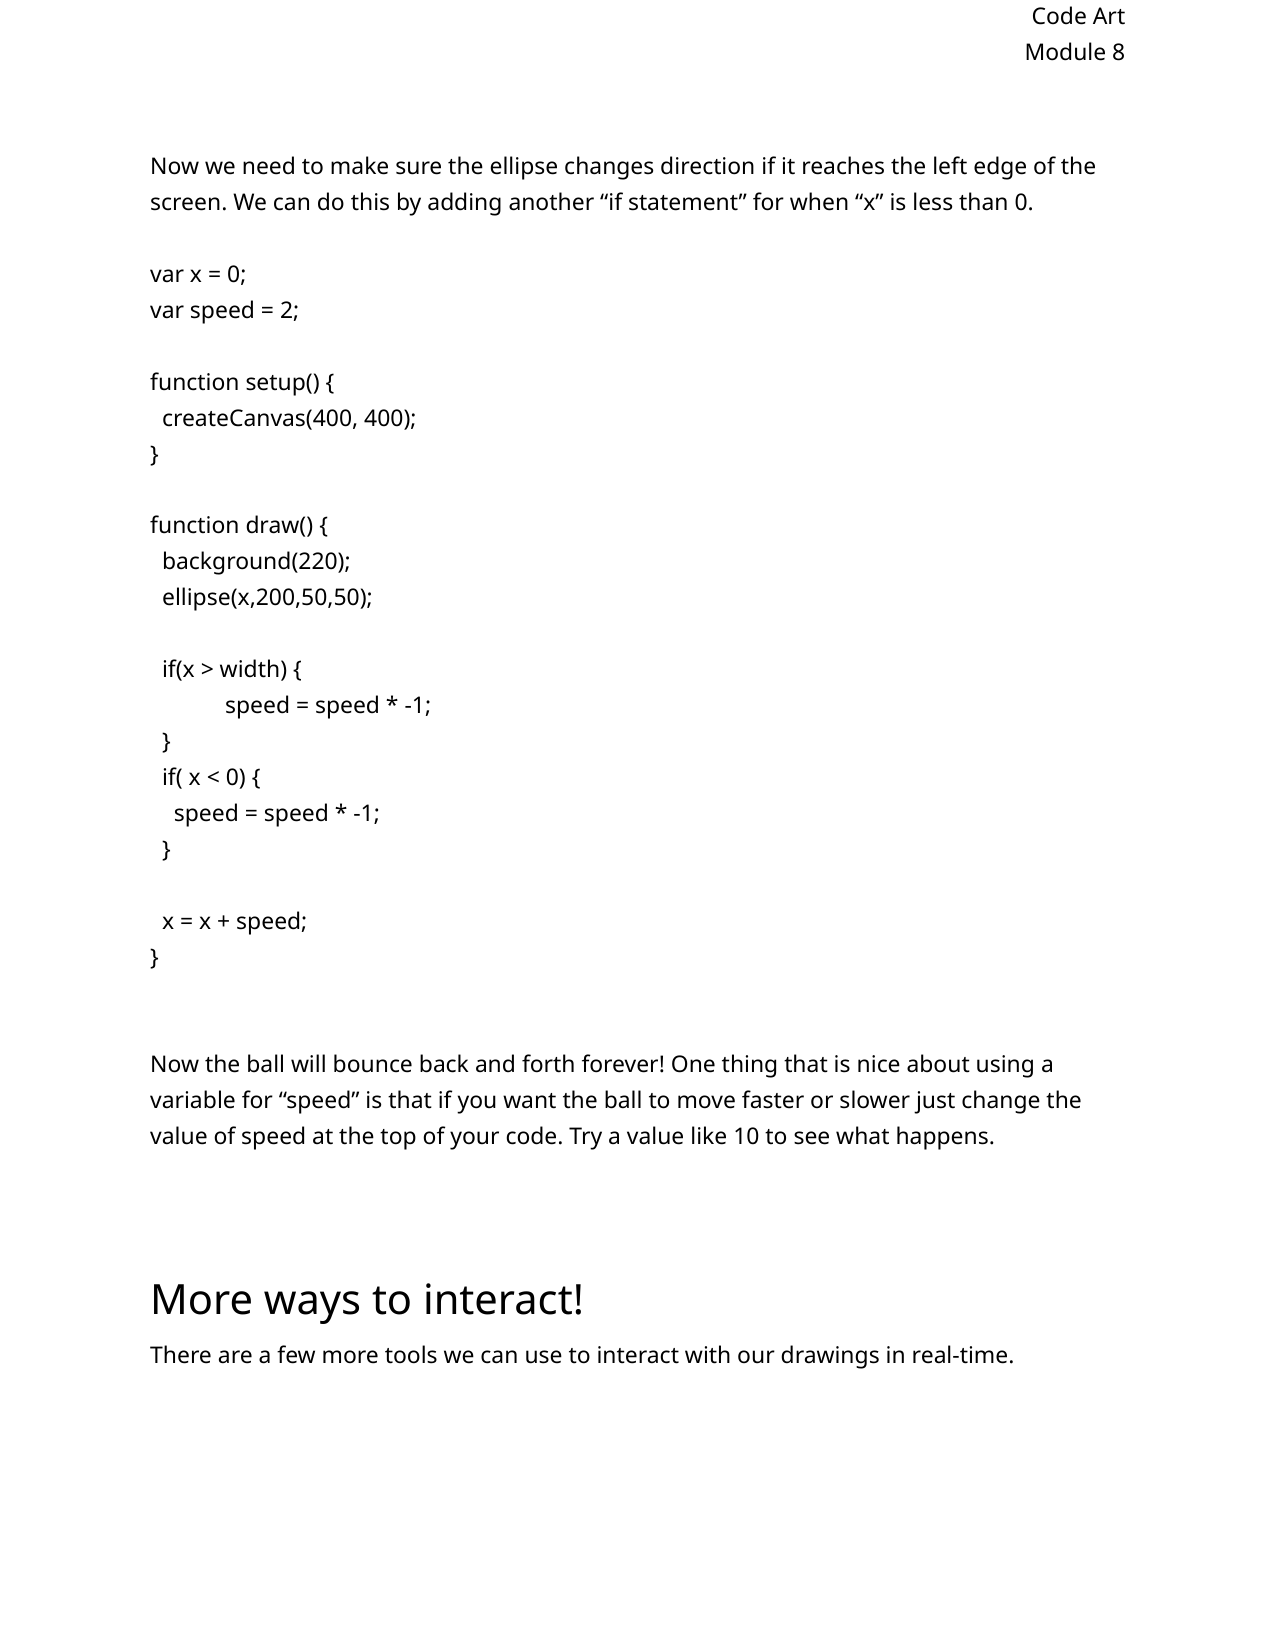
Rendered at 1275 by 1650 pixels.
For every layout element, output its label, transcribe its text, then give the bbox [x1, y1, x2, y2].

subtitle More ways to interact! [150, 1270, 1125, 1327]
text } [150, 725, 1125, 756]
text x = x + speed; [150, 905, 1125, 936]
text There are a few more tools we can use to interact with our drawings in real-time. [150, 1339, 1125, 1370]
text Now the ball will bounce back and forth forever! One thing that is nice about using a variable for “speed” is that if you want the ball to move faster or slower just change the value of speed at the top of your code. Try a value like 10 to see what happens. [150, 1048, 1125, 1152]
text Now we need to make sure the ellipse changes direction if it reaches the left edge of the screen. We can do this by adding another “if statement” for when “x” is less than 0. [150, 150, 1125, 217]
text speed = speed * -1; [150, 797, 1125, 828]
text ellipse(x,200,50,50); [150, 581, 1125, 612]
text speed = speed * -1; [150, 689, 1125, 720]
text var speed = 2; [150, 294, 1125, 325]
text } [150, 833, 1125, 864]
text function setup() { [150, 366, 1125, 397]
text function draw() { [150, 509, 1125, 541]
text if(x > width) { [150, 653, 1125, 684]
text var x = 0; [150, 258, 1125, 289]
text } [150, 941, 1125, 972]
text if( x < 0) { [150, 761, 1125, 792]
text background(220); [150, 545, 1125, 577]
text } [150, 437, 1125, 469]
text createCanvas(400, 400); [150, 402, 1125, 433]
